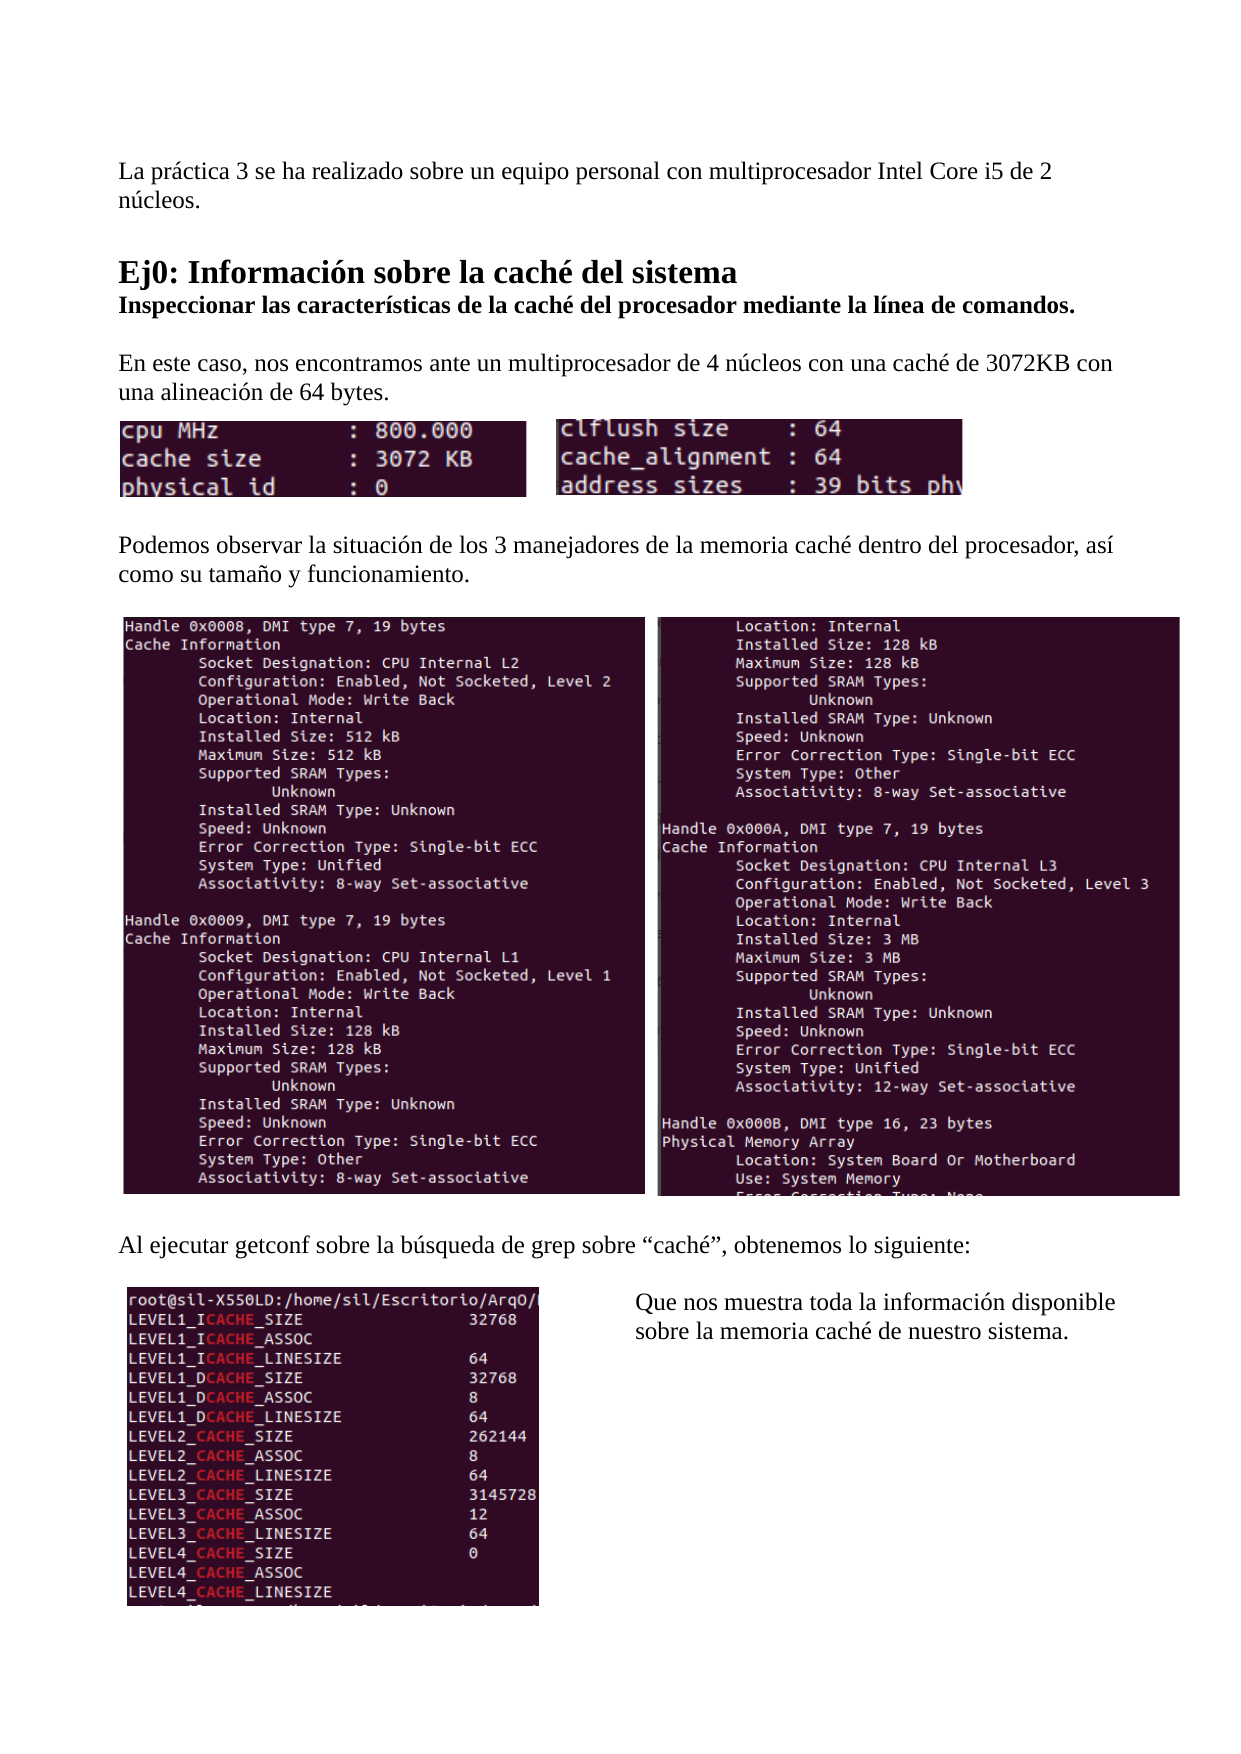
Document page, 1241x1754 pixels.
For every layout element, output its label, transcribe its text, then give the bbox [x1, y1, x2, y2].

picture [127, 1287, 539, 1606]
text En este caso, nos encontramos ante un multiprocesador de 4 núcleos con una caché de 3072KB con una alineación de 64 bytes. [118, 348, 1122, 406]
picture [657, 617, 1180, 1196]
text La práctica 3 se ha realizado sobre un equipo personal con multiprocesador Intel Core i5 de 2 núcleos. [118, 156, 1122, 214]
text Podemos observar la situación de los 3 manejadores de la memoria caché dentro del procesador, así como su tamaño y funcionamiento. [118, 530, 1122, 588]
picture [120, 421, 527, 497]
text Que nos muestra toda la información disponible sobre la memoria caché de nuestro sistema. [539, 1287, 1122, 1345]
picture [556, 419, 963, 495]
text Al ejecutar getconf sobre la búsqueda de grep sobre “caché”, obtenemos lo siguiente: [118, 1230, 1122, 1258]
picture [123, 617, 645, 1194]
text Inspeccionar las características de la caché del procesador mediante la línea de comandos. [118, 291, 1122, 319]
text Ej0: Información sobre la caché del sistema [118, 252, 1122, 291]
